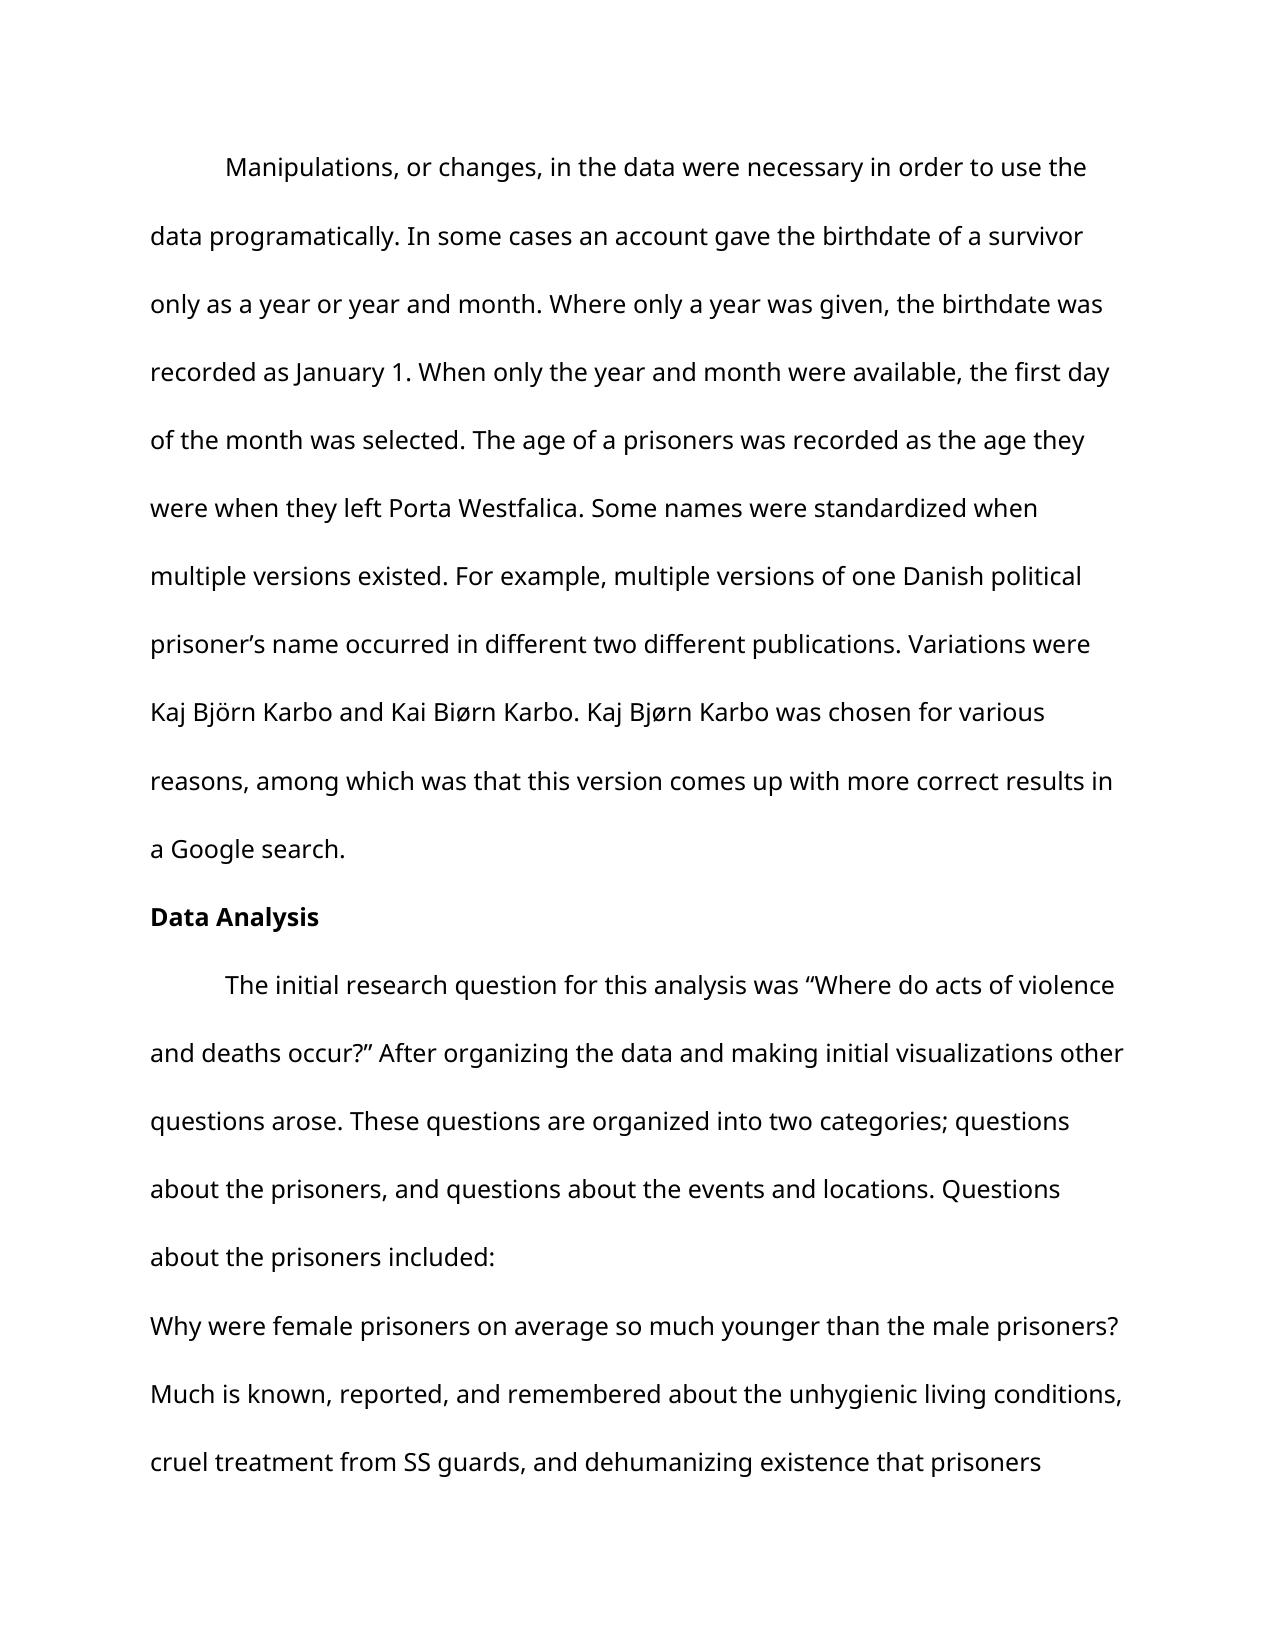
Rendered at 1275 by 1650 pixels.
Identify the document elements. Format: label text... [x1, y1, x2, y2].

text Data Analysis [150, 899, 1125, 933]
text The initial research question for this analysis was “Where do acts of violence and deaths occur?” After organizing the data and making initial visualizations other questions arose. These questions are organized into two categories; questions about the prisoners, and questions about the events and locations. Questions about the prisoners included: [150, 967, 1125, 1274]
text Why were female prisoners on average so much younger than the male prisoners? Much is known, reported, and remembered about the unhygienic living conditions, cruel treatment from SS guards, and dehumanizing existence that prisoners [150, 1308, 1125, 1478]
text Manipulations, or changes, in the data were necessary in order to use the data programatically. In some cases an account gave the birthdate of a survivor only as a year or year and month. Where only a year was given, the birthdate was recorded as January 1. When only the year and month were available, the first day of the month was selected. The age of a prisoners was recorded as the age they were when they left Porta Westfalica. Some names were standardized when multiple versions existed. For example, multiple versions of one Danish political prisoner’s name occurred in different two different publications. Variations were Kaj Björn Karbo and Kai Biørn Karbo. Kaj Bjørn Karbo was chosen for various reasons, among which was that this version comes up with more correct results in a Google search. [150, 150, 1125, 865]
